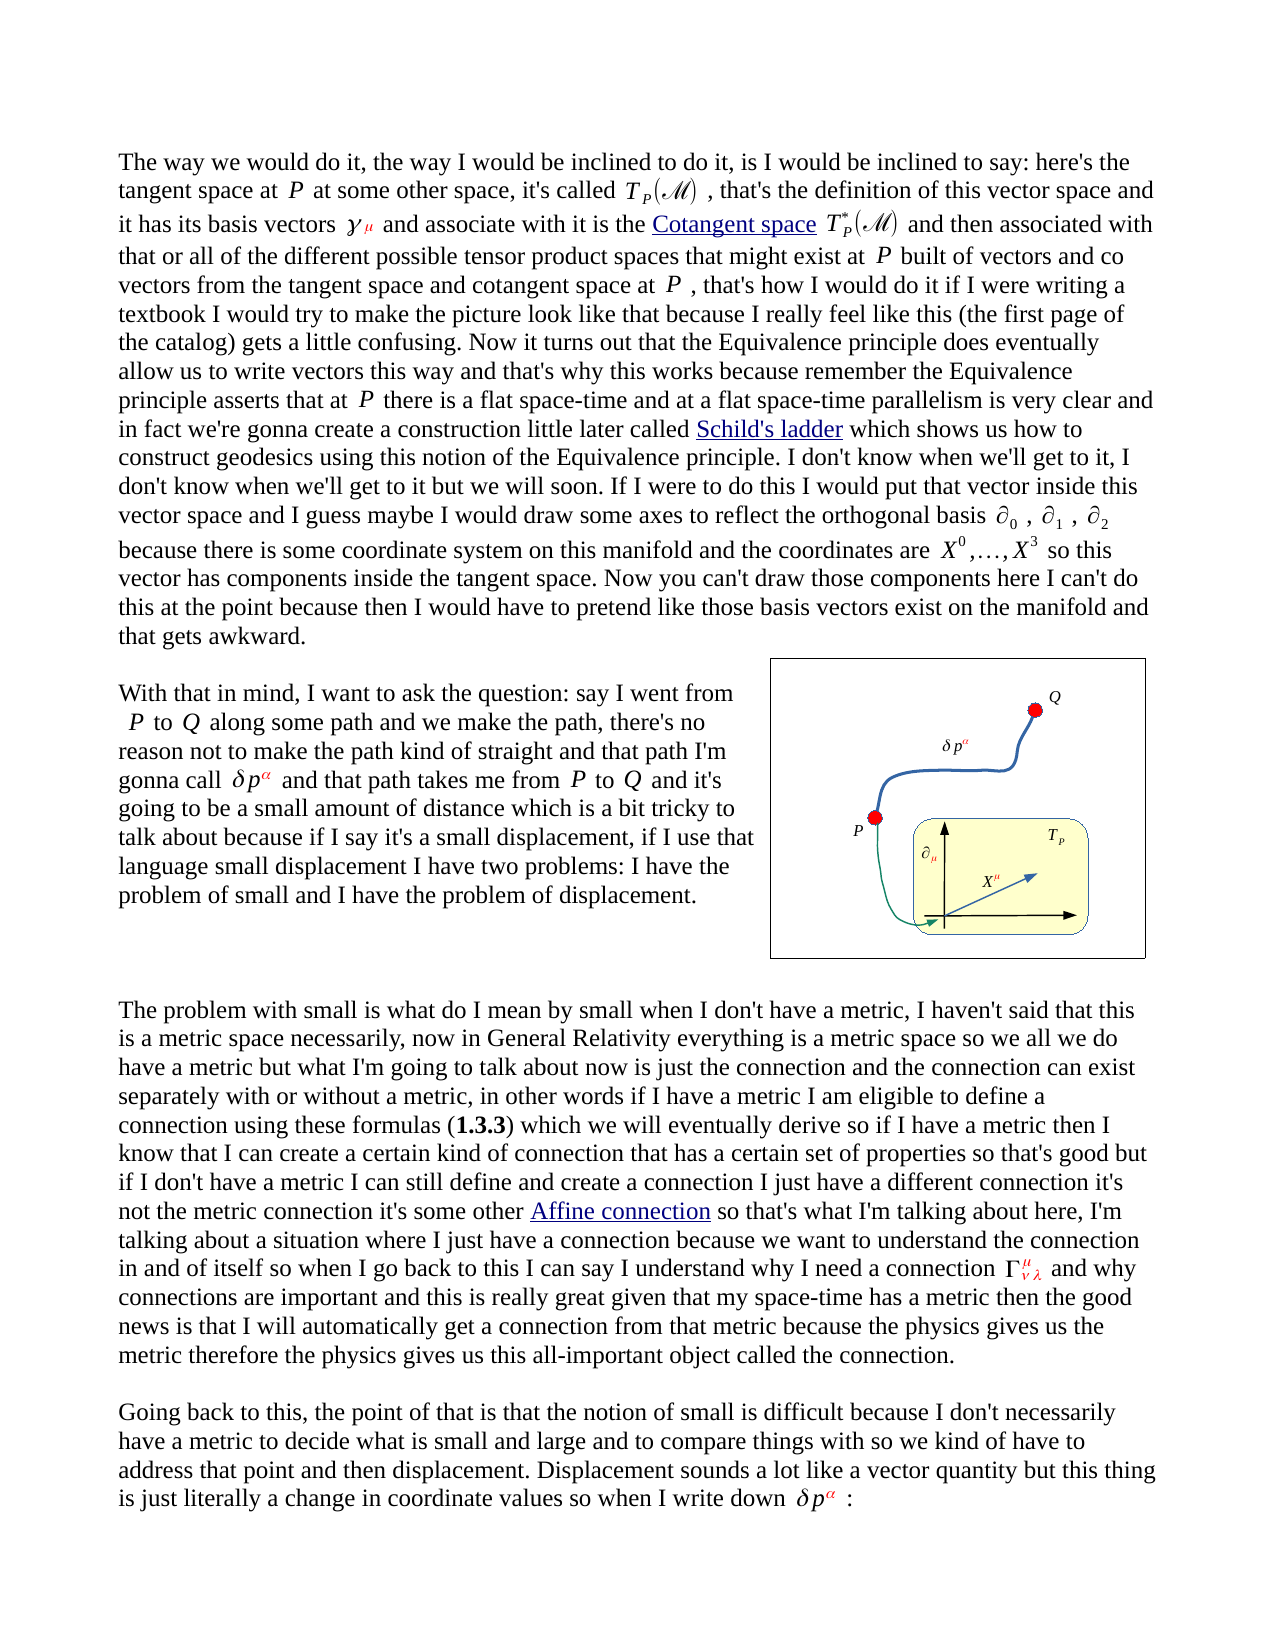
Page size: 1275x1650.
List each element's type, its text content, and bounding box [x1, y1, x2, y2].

text The way we would do it, the way I would be inclined to do it, is I would be inclined to say: here's the tangent space atat some other space, it's called, that's the definition of this vector space and it has its basis vectorsand associate with it is the Cotangent spaceand then associated with that or all of the different possible tensor product spaces that might exist atbuilt of vectors and co vectors from the tangent space and cotangent space at, that's how I would do it if I were writing a textbook I would try to make the picture look like that because I really feel like this (the first page of the catalog) gets a little confusing. Now it turns out that the Equivalence principle does eventually allow us to write vectors this way and that's why this works because remember the Equivalence principle asserts that atthere is a flat space-time and at a flat space-time parallelism is very clear and in fact we're gonna create a construction little later called Schild's ladder which shows us how to construct geodesics using this notion of the Equivalence principle. I don't know when we'll get to it, I don't know when we'll get to it but we will soon. If I were to do this I would put that vector inside this vector space and I guess maybe I would draw some axes to reflect the orthogonal basis,, because there is some coordinate system on this manifold and the coordinates areso this vector has components inside the tangent space. Now you can't draw those components here I can't do this at the point because then I would have to pretend like those basis vectors exist on the manifold and that gets awkward. [118, 147, 1157, 650]
text The problem with small is what do I mean by small when I don't have a metric, I haven't said that this is a metric space necessarily, now in General Relativity everything is a metric space so we all we do have a metric but what I'm going to talk about now is just the connection and the connection can exist separately with or without a metric, in other words if I have a metric I am eligible to define a connection using these formulas (1.3.3) which we will eventually derive so if I have a metric then I know that I can create a certain kind of connection that has a certain set of properties so that's good but if I don't have a metric I can still define and create a connection I just have a different connection it's not the metric connection it's some other Affine connection so that's what I'm talking about here, I'm [118, 995, 1157, 1225]
text talking about a situation where I just have a connection because we want to understand the connection in and of itself so when I go back to this I can say I understand why I need a connectionand why connections are important and this is really great given that my space-time has a metric then the good news is that I will automatically get a connection from that metric because the physics gives us the metric therefore the physics gives us this all-important object called the connection. [118, 1225, 1157, 1368]
text talk about because if I say it's a small displacement, if I use that language small displacement I have two problems: I have the problem of small and I have the problem of displacement. [118, 822, 770, 908]
text Going back to this, the point of that is that the notion of small is difficult because I don't necessarily have a metric to decide what is small and large and to compare things with so we kind of have to address that point and then displacement. Displacement sounds a lot like a vector quantity but this thing is just literally a change in coordinate values so when I write down: [118, 1397, 1157, 1512]
text With that in mind, I want to ask the question: say I went fromtoalong some path and we make the path, there's no reason not to make the path kind of straight and that path I'm gonna calland that path takes me fromtoand it's going to be a small amount of distance which is a bit tricky to [118, 678, 770, 822]
